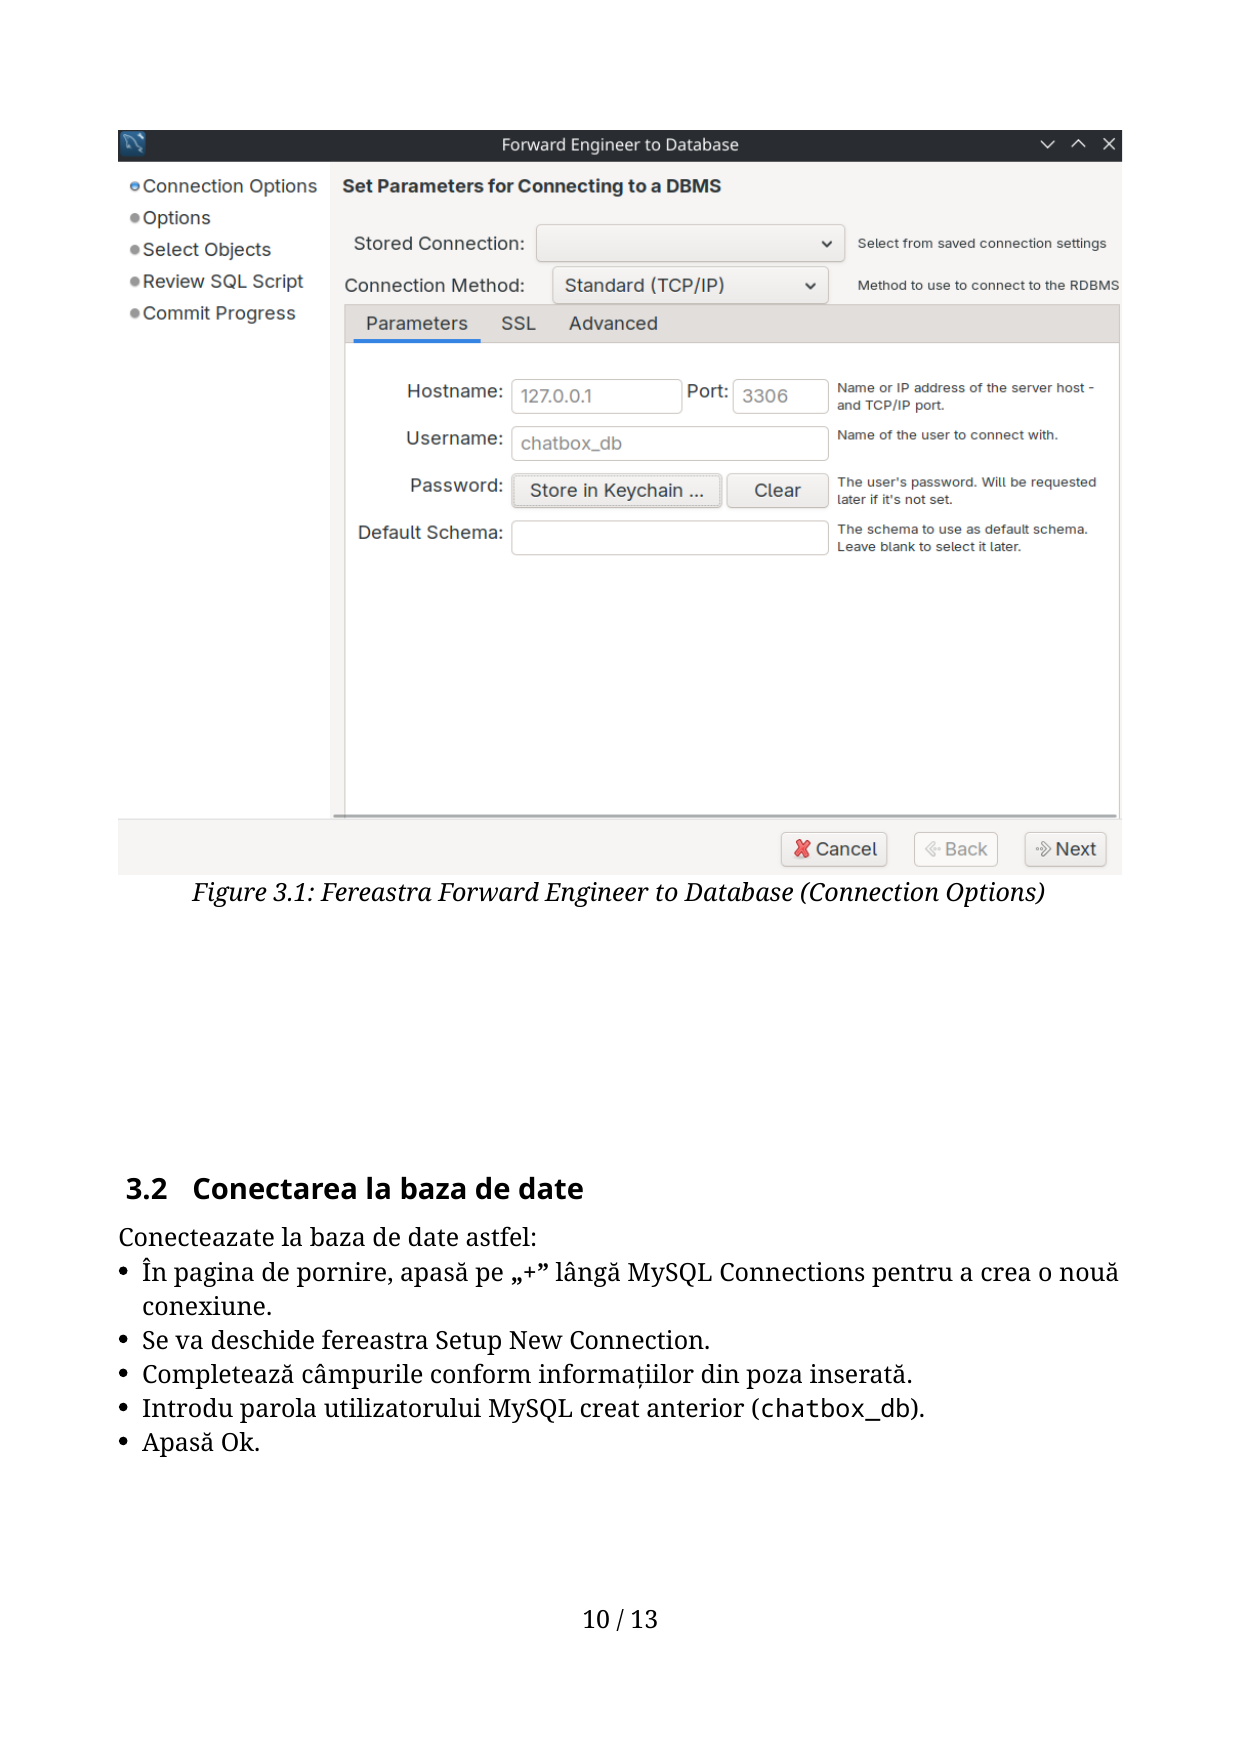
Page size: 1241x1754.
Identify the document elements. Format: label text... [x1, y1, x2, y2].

list În pagina de pornire, apasă pe „+” lângă MySQL Connections pentru a crea o nouă conexiune. [118, 1254, 1122, 1322]
text Conecteazate la baza de date astfel: [118, 1220, 1122, 1254]
list Completează câmpurile conform informațiilor din poza inserată. [118, 1356, 1122, 1390]
subtitle Conectarea la baza de date [118, 1168, 1122, 1208]
picture [118, 130, 1123, 875]
text Figure 3.1: Fereastra Forward Engineer to Database (Connection Options) [118, 875, 1122, 909]
list Se va deschide fereastra Setup New Connection. [118, 1322, 1122, 1356]
list Apasă Ok. [118, 1424, 1122, 1458]
list Introdu parola utilizatorului MySQL creat anterior (chatbox_db). [118, 1390, 1122, 1424]
